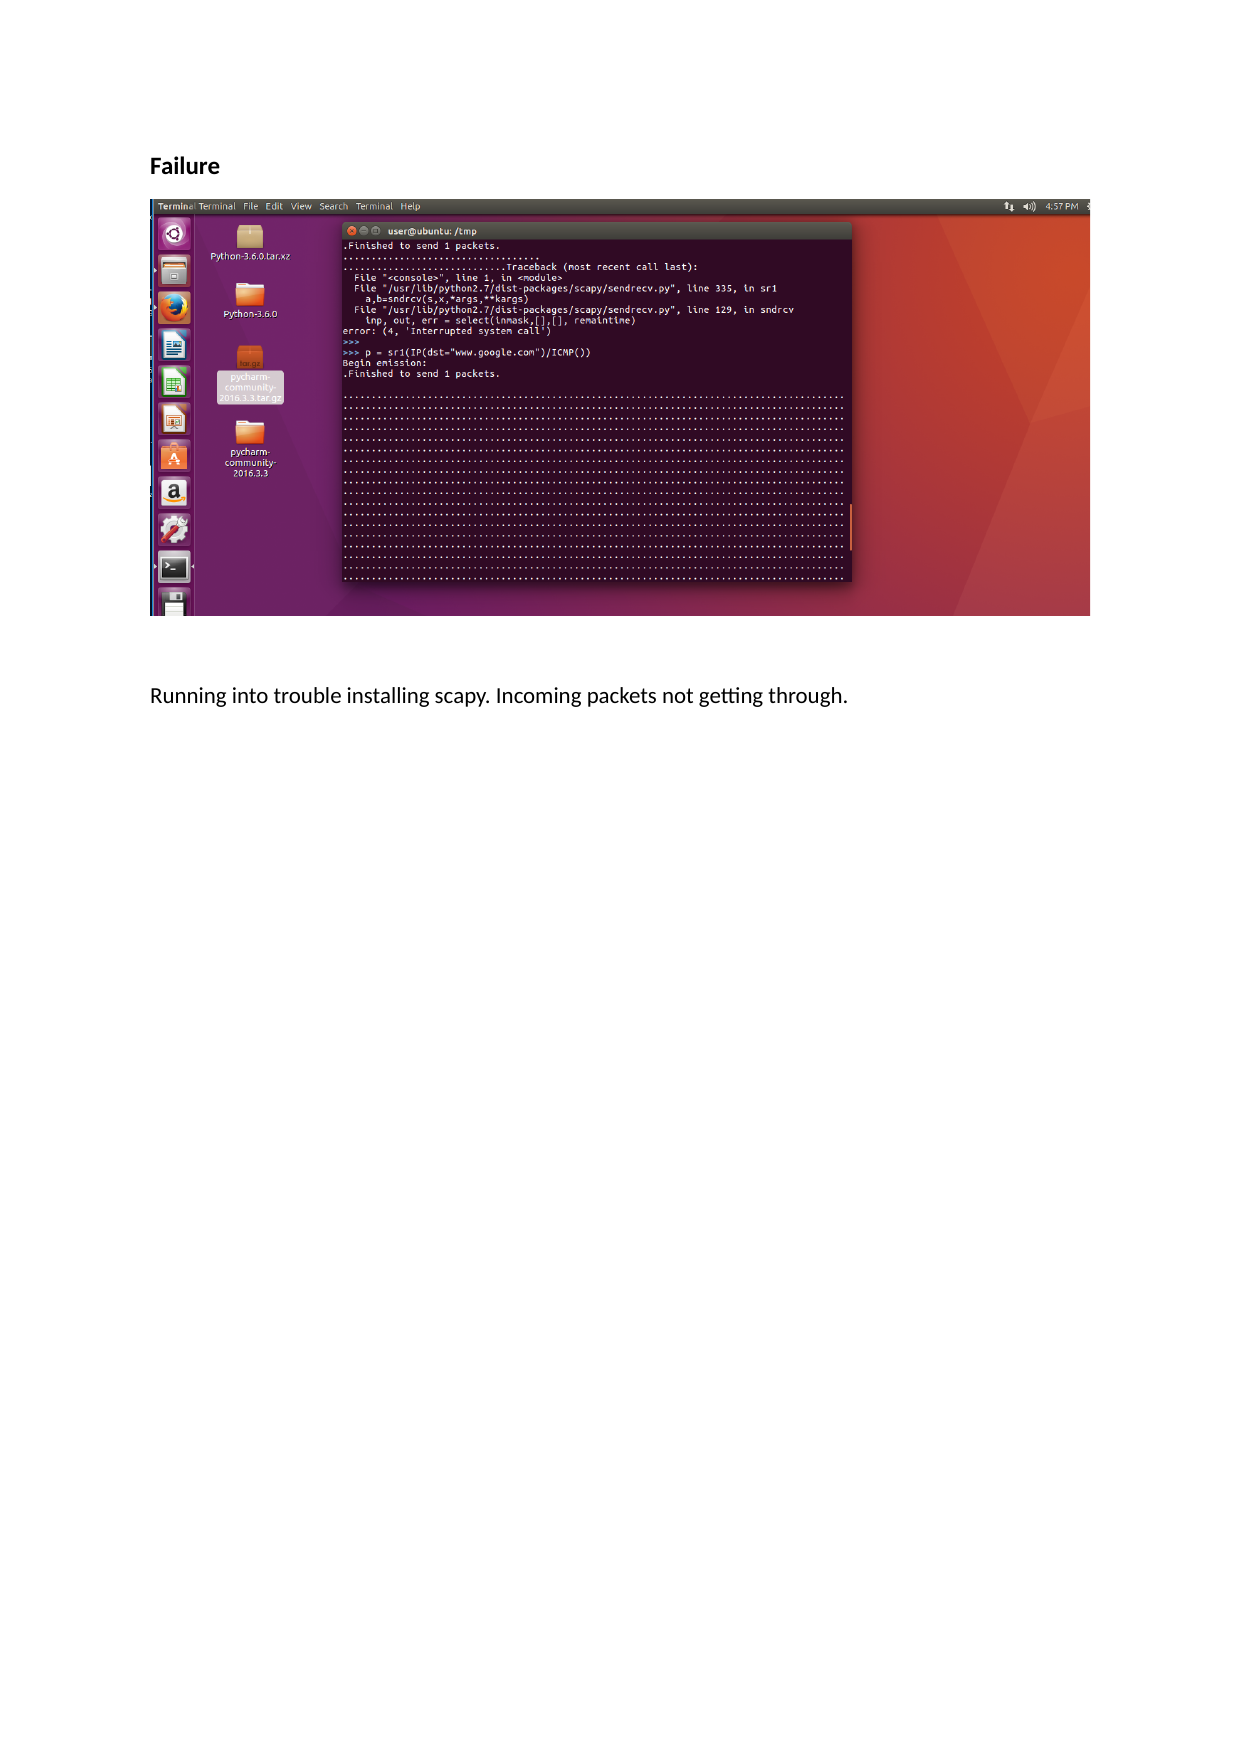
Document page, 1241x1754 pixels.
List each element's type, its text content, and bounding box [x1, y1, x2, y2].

text Running into trouble installing scapy. Incoming packets not getting through. [150, 681, 1090, 709]
text Failure [150, 150, 1090, 181]
